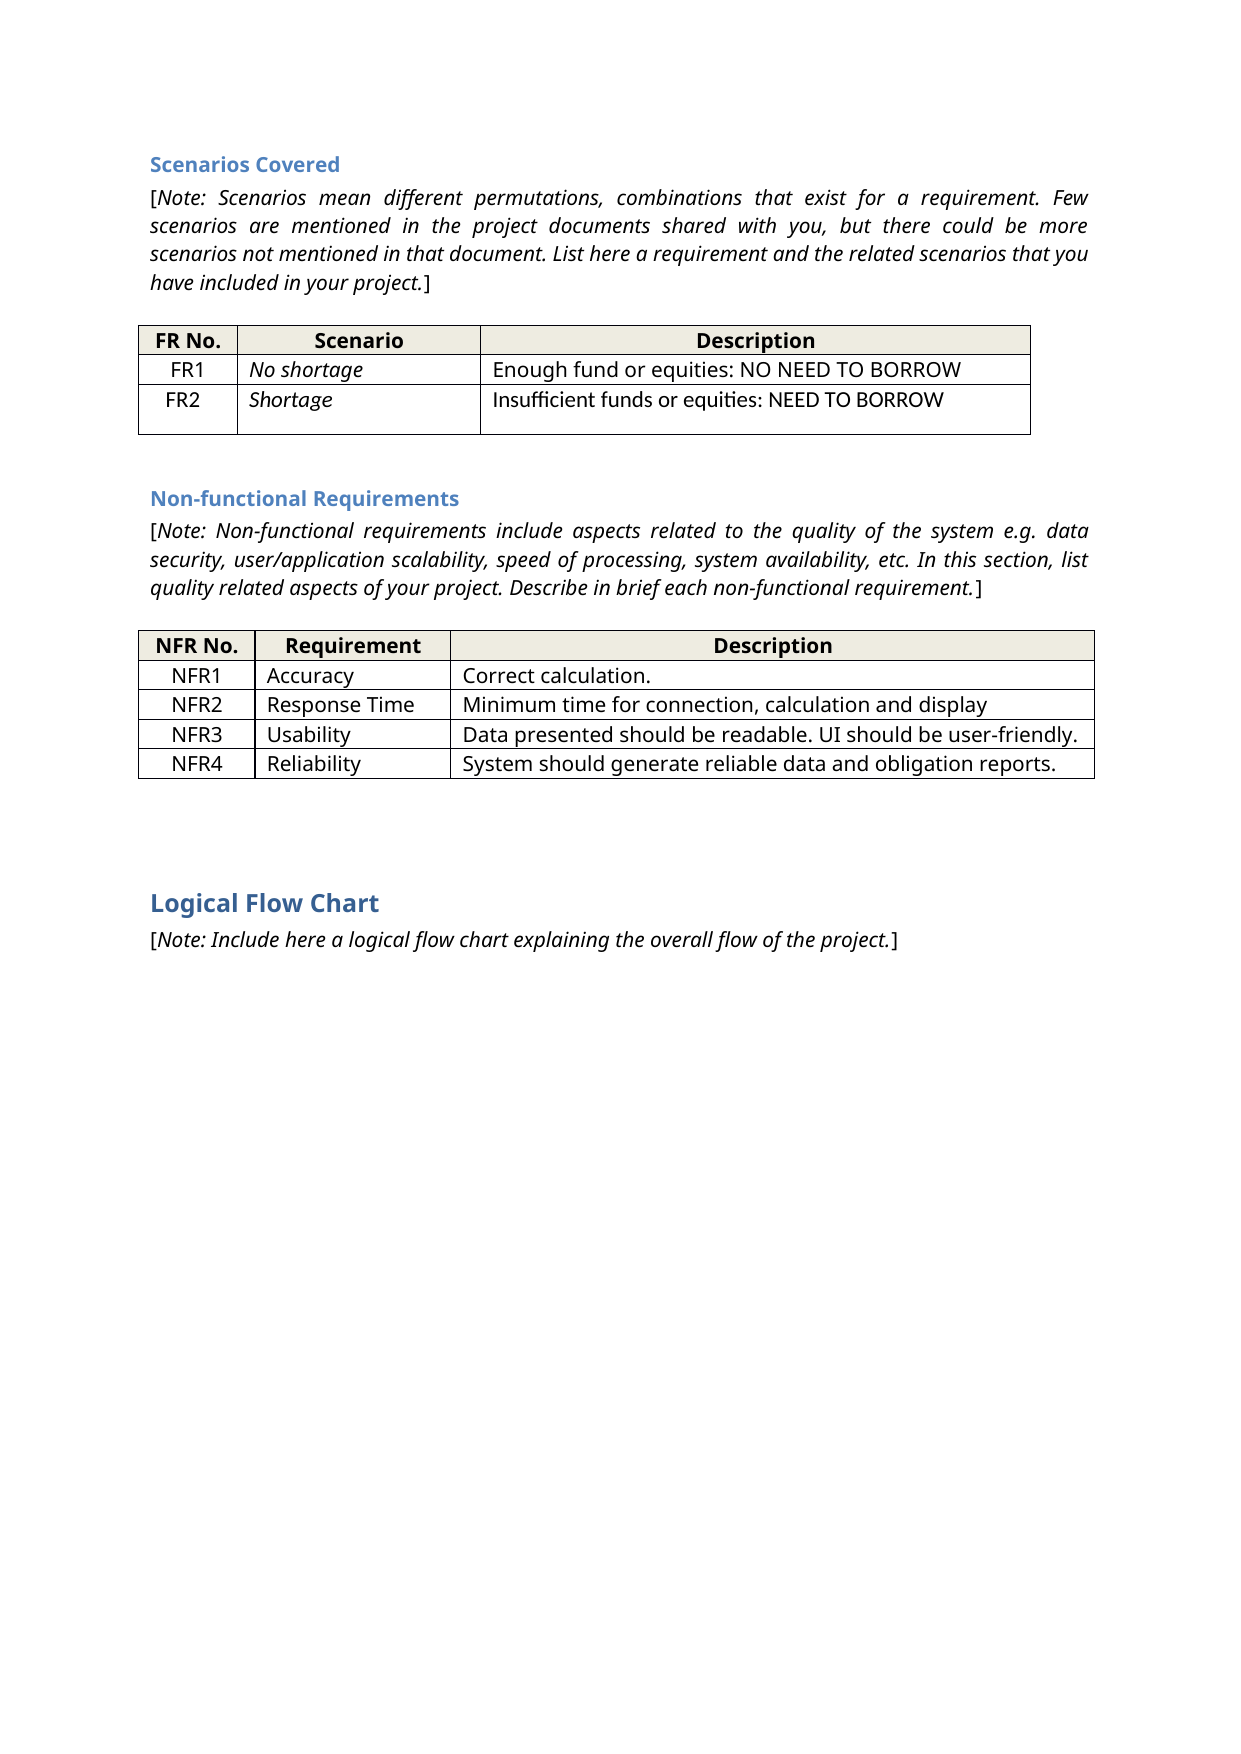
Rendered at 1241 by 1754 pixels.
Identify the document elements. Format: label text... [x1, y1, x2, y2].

table_header Description [451, 631, 1094, 660]
table_cell Data presented should be readable. UI should be user-friendly. [451, 720, 1094, 748]
table_header FR No. [139, 326, 237, 354]
table_cell Correct calculation. [451, 661, 1094, 689]
table_cell No shortage [238, 355, 480, 384]
table_cell Enough fund or equities: NO NEED TO BORROW [481, 355, 1030, 384]
table_cell System should generate reliable data and obligation reports. [451, 749, 1094, 778]
table_cell Minimum time for connection, calculation and display [451, 690, 1094, 719]
subtitle Non-functional Requirements [150, 484, 1090, 512]
subtitle Scenarios Covered [150, 150, 1090, 178]
text [Note: Non-functional requirements include aspects related to the quality of the system e.g. data security, user/application scalability, speed of processing, system availability, etc. In this section, list quality related aspects of your project. Describe in brief each non-functional requirement.] [150, 517, 1090, 602]
table_cell Response Time [256, 690, 450, 719]
table_cell Accuracy [256, 661, 450, 689]
table_cell NFR1 [139, 661, 254, 689]
table_cell FR2 [139, 385, 237, 434]
text [Note: Scenarios mean different permutations, combinations that exist for a requirement. Few scenarios are mentioned in the project documents shared with you, but there could be more scenarios not mentioned in that document. List here a requirement and the related scenarios that you have included in your project.] [150, 183, 1090, 296]
text [Note: Include here a logical flow chart explaining the overall flow of the project.] [150, 925, 1090, 953]
table_cell Shortage [238, 385, 480, 434]
table_header Scenario [238, 326, 480, 354]
subtitle Logical Flow Chart [150, 886, 1090, 920]
table_header Description [481, 326, 1030, 354]
table_cell Reliability [256, 749, 450, 778]
table_cell Usability [256, 720, 450, 748]
table_cell Insufficient funds or equities: NEED TO BORROW [481, 385, 1030, 434]
table_header Requirement [256, 631, 450, 660]
table_header NFR No. [139, 631, 254, 660]
table_cell NFR3 [139, 720, 254, 748]
table_cell NFR2 [139, 690, 254, 719]
table_cell NFR4 [139, 749, 254, 778]
table_cell FR1 [139, 355, 237, 384]
